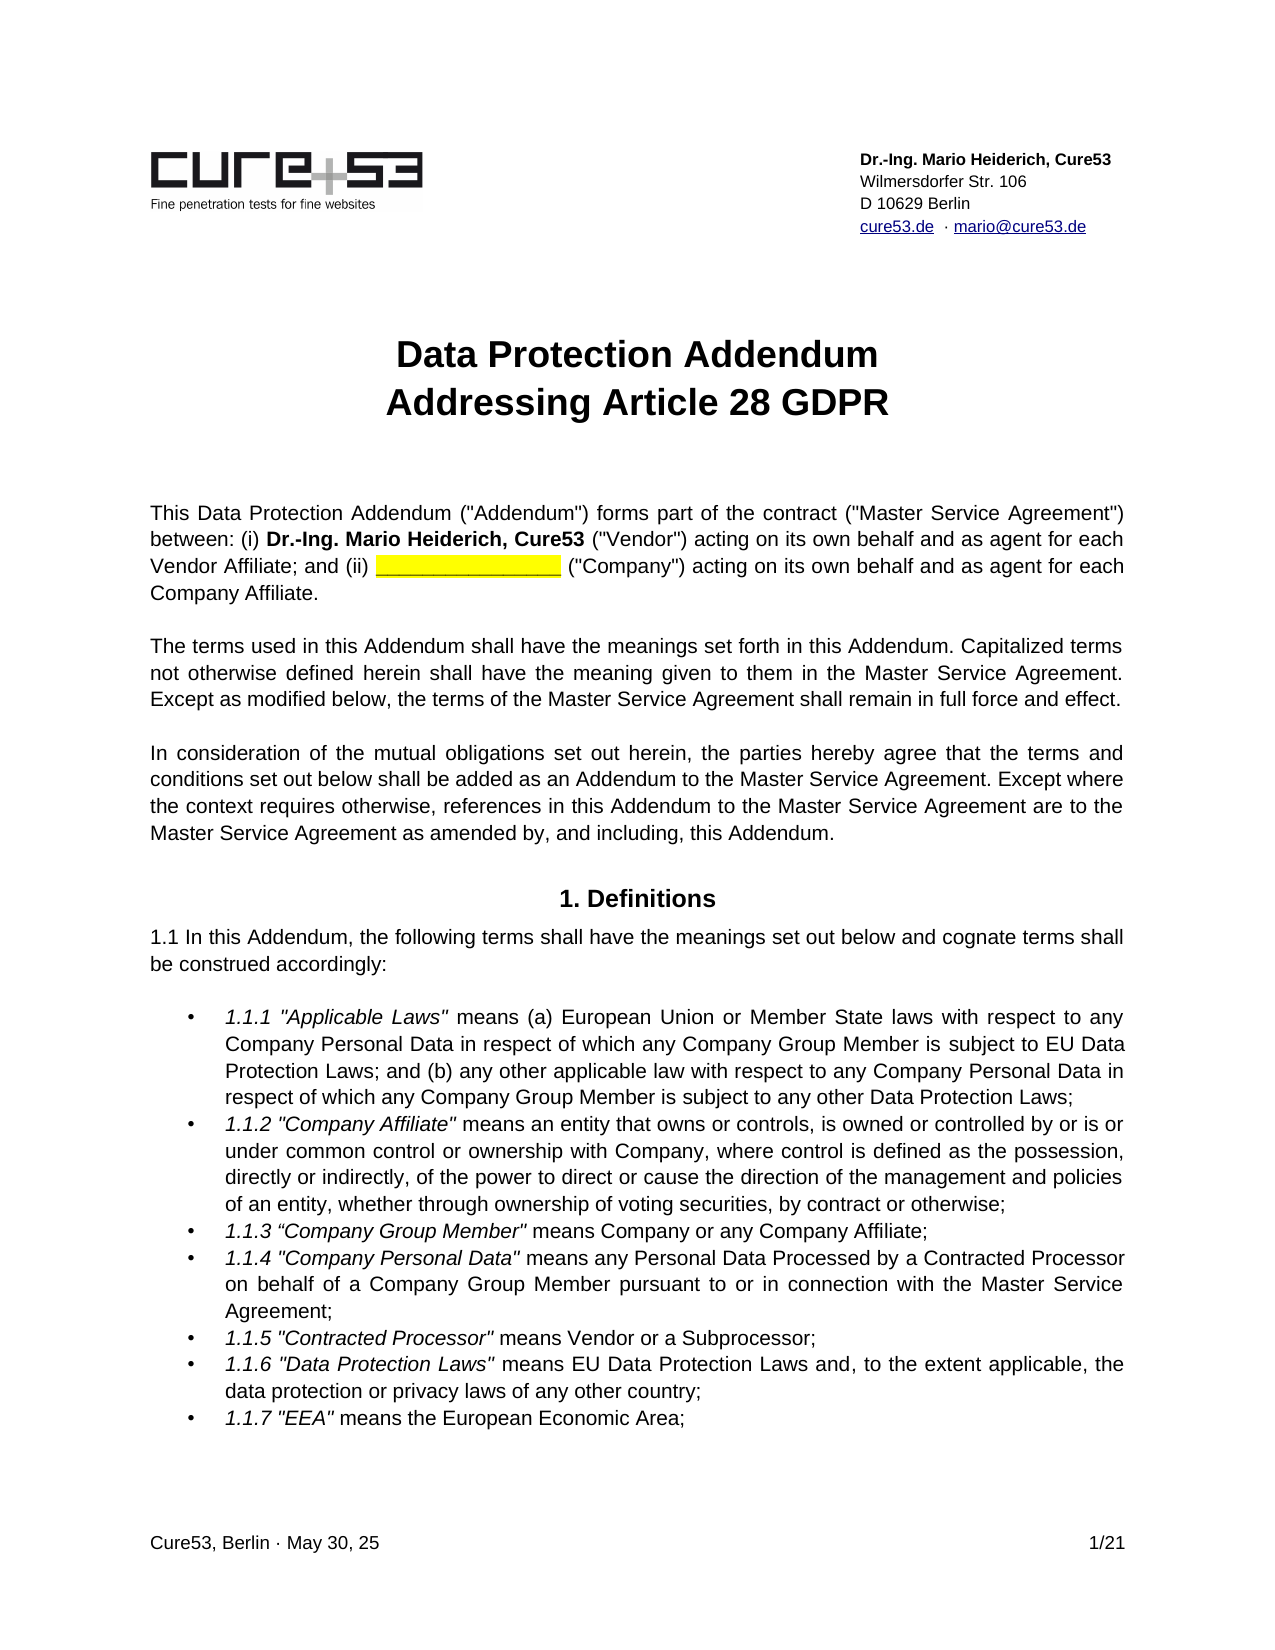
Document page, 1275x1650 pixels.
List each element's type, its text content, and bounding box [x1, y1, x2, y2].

subtitle 1. Definitions [150, 885, 1125, 913]
text The terms used in this Addendum shall have the meanings set forth in this Addendum. Capitalized terms not otherwise defined herein shall have the meaning given to them in the Master Service Agreement. Except as modified below, the terms of the Master Service Agreement shall remain in full force and effect. [150, 634, 1125, 711]
list 1.1.3 “Company Group Member" means Company or any Company Affiliate; [187, 1219, 1125, 1243]
list 1.1.1 "Applicable Laws" means (a) European Union or Member State laws with respect to any Company Personal Data in respect of which any Company Group Member is subject to EU Data Protection Laws; and (b) any other applicable law with respect to any Company Personal Data in respect of which any Company Group Member is subject to any other Data Protection Laws; [187, 1006, 1125, 1109]
list 1.1.7 "EEA" means the European Economic Area; [187, 1406, 1125, 1430]
subtitle Data Protection Addendum Addressing Article 28 GDPR [150, 334, 1125, 424]
list 1.1.2 "Company Affiliate" means an entity that owns or controls, is owned or controlled by or is or under common control or ownership with Company, where control is defined as the possession, directly or indirectly, of the power to direct or cause the direction of the management and policies of an entity, whether through ownership of voting securities, by contract or otherwise; [187, 1112, 1125, 1216]
list 1.1.5 "Contracted Processor" means Vendor or a Subprocessor; [187, 1326, 1125, 1349]
list 1.1.4 "Company Personal Data" means any Personal Data Processed by a Contracted Processor on behalf of a Company Group Member pursuant to or in connection with the Master Service Agreement; [187, 1246, 1125, 1323]
list 1.1.6 "Data Protection Laws" means EU Data Protection Laws and, to the extent applicable, the data protection or privacy laws of any other country; [187, 1353, 1125, 1403]
text In consideration of the mutual obligations set out herein, the parties hereby agree that the terms and conditions set out below shall be added as an Addendum to the Master Service Agreement. Except where the context requires otherwise, references in this Addendum to the Master Service Agreement are to the Master Service Agreement as amended by, and including, this Addendum. [150, 741, 1125, 844]
picture [150, 151, 423, 212]
text This Data Protection Addendum ("Addendum") forms part of the contract ("Master Service Agreement") between: (i) Dr.-Ing. Mario Heiderich, Cure53 ("Vendor") acting on its own behalf and as agent for each Vendor Affiliate; and (ii) ________________ ("Company") acting on its own behalf and as agent for each Company Affiliate. [150, 501, 1125, 604]
text 1.1 In this Addendum, the following terms shall have the meanings set out below and cognate terms shall be construed accordingly: [150, 926, 1125, 976]
